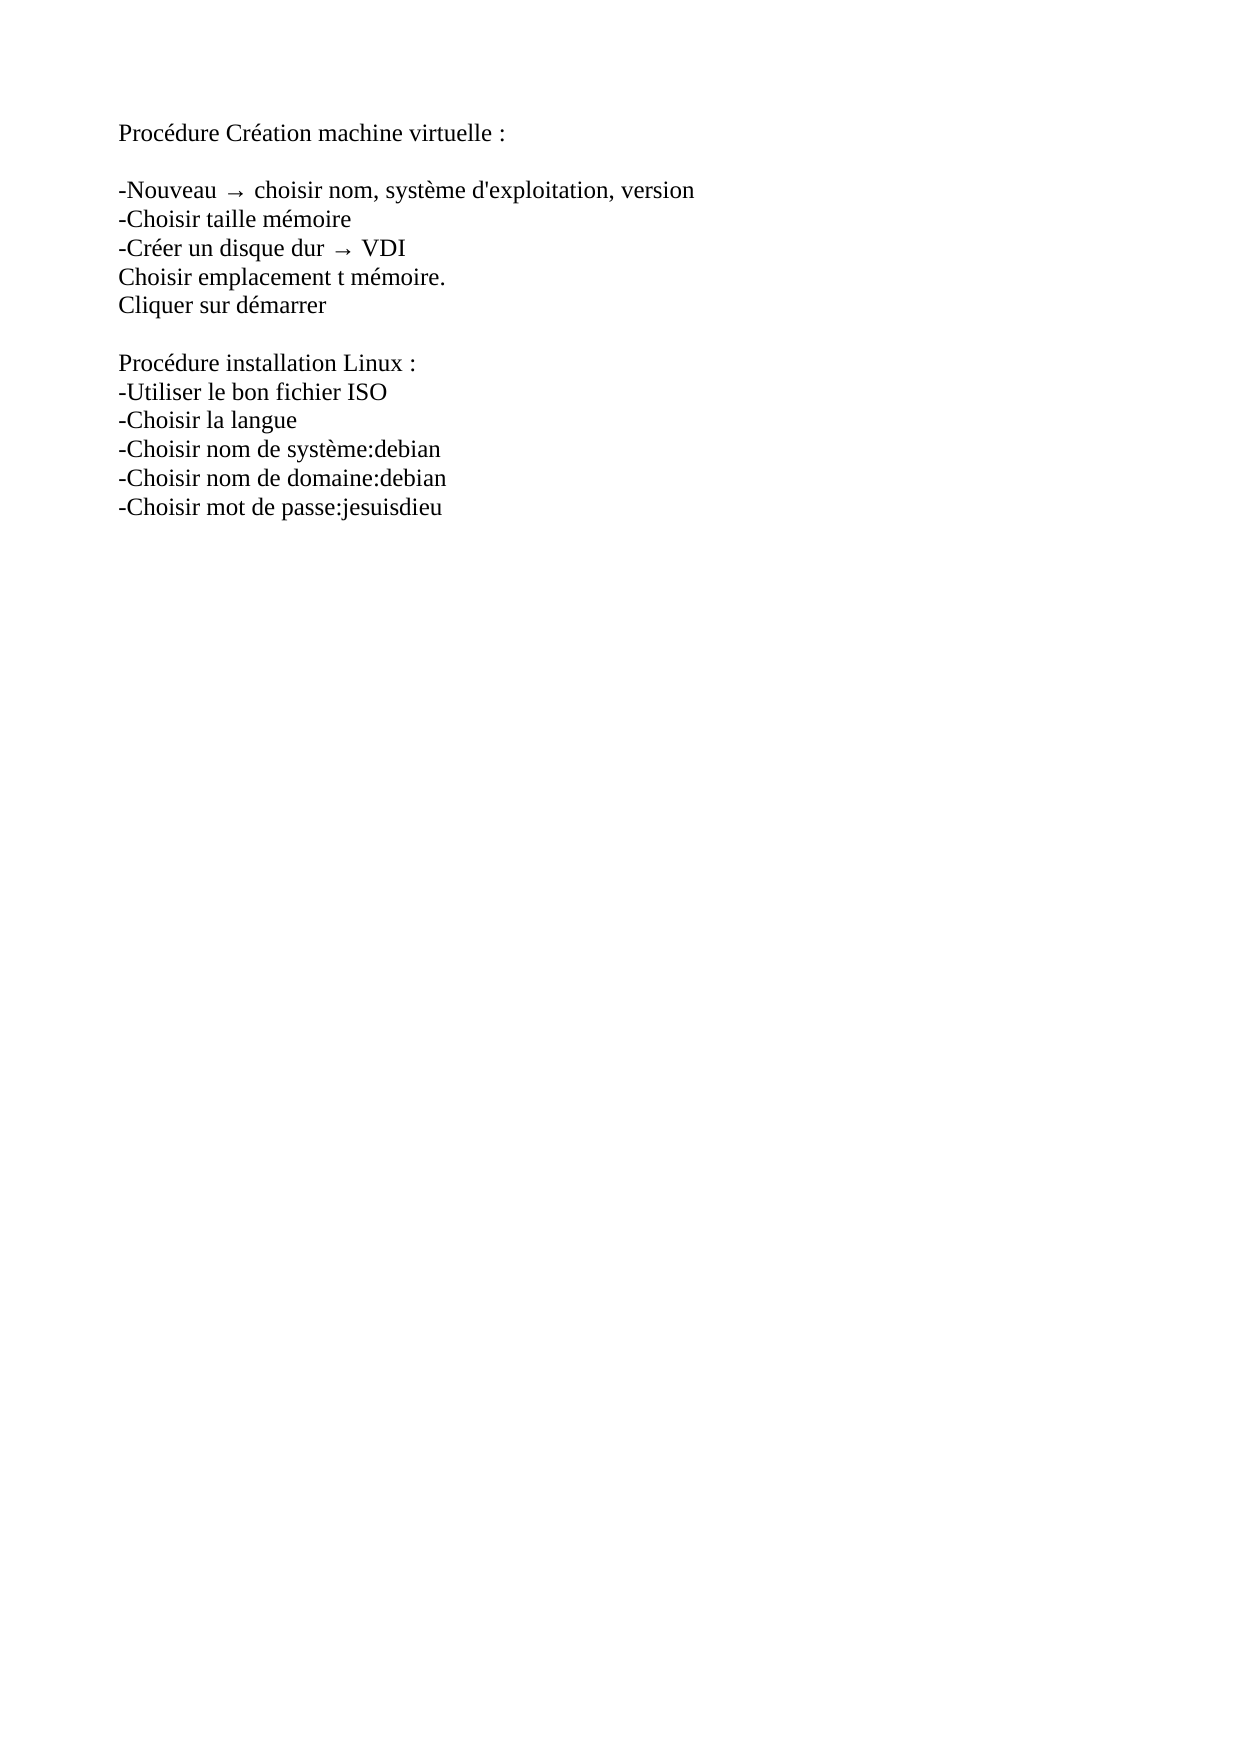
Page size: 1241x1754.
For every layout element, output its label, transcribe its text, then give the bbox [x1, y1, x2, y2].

text -Nouveau → choisir nom, système d'exploitation, version [118, 176, 1122, 204]
text -Créer un disque dur → VDI [118, 233, 1122, 262]
text Choisir emplacement t mémoire. [118, 262, 1122, 291]
text -Choisir mot de passe:jesuisdieu [118, 492, 1122, 521]
text -Utiliser le bon fichier ISO [118, 377, 1122, 406]
text Procédure installation Linux : [118, 348, 1122, 377]
text -Choisir taille mémoire [118, 204, 1122, 233]
text Procédure Création machine virtuelle : [118, 118, 1122, 147]
text -Choisir la langue [118, 406, 1122, 434]
text Cliquer sur démarrer [118, 291, 1122, 319]
text -Choisir nom de domaine:debian [118, 463, 1122, 492]
text -Choisir nom de système:debian [118, 434, 1122, 463]
